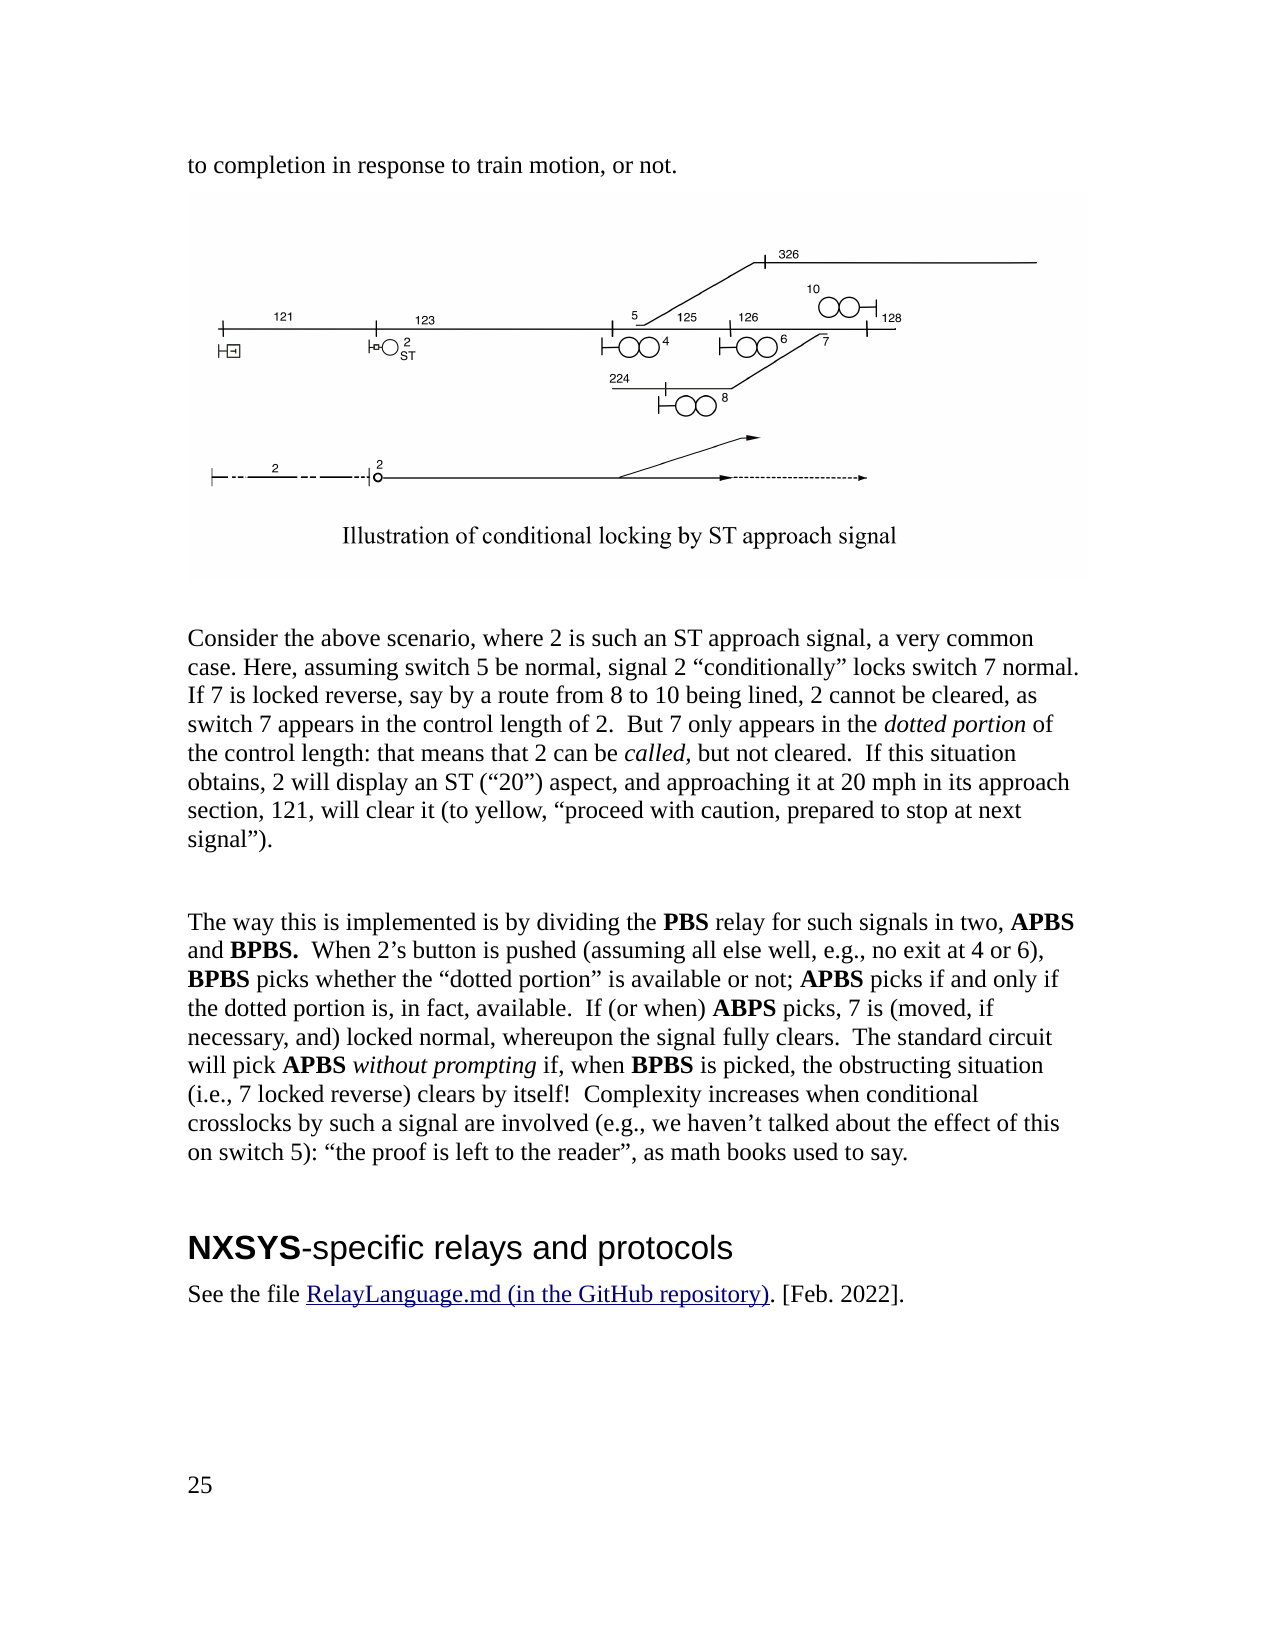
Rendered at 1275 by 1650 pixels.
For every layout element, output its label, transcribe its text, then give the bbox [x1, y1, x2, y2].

subtitle NXSYS-specific relays and protocols [187, 1228, 1087, 1266]
text to completion in response to train motion, or not. [187, 150, 1087, 179]
text The way this is implemented is by dividing the PBS relay for such signals in two, APBS and BPBS. When 2’s button is pushed (assuming all else well, e.g., no exit at 4 or 6), BPBS picks whether the “dotted portion” is available or not; APBS picks if and only if the dotted portion is, in fact, available. If (or when) ABPS picks, 7 is (moved, if necessary, and) locked normal, whereupon the signal fully clears. The standard circuit will pick APBS without prompting if, when BPBS is picked, the obstructing situation (i.e., 7 locked reverse) clears by itself! Complexity increases when conditional crosslocks by such a signal are involved (e.g., we haven’t talked about the effect of this on switch 5): “the proof is left to the reader”, as math books used to say. [187, 907, 1087, 1166]
text See the file RelayLanguage.md (in the GitHub repository). [Feb. 2022]. [187, 1279, 1087, 1307]
text Consider the above scenario, where 2 is such an ST approach signal, a very common case. Here, assuming switch 5 be normal, signal 2 “conditionally” locks switch 7 normal. If 7 is locked reverse, say by a route from 8 to 10 being lined, 2 cannot be cleared, as switch 7 appears in the control length of 2. But 7 only appears in the dotted portion of the control length: that means that 2 can be called, but not cleared. If this situation obtains, 2 will display an ST (“20”) aspect, and approaching it at 20 mph in its approach section, 121, will clear it (to yellow, “proceed with caution, prepared to stop at next signal”). [187, 623, 1087, 853]
picture [187, 191, 1088, 582]
